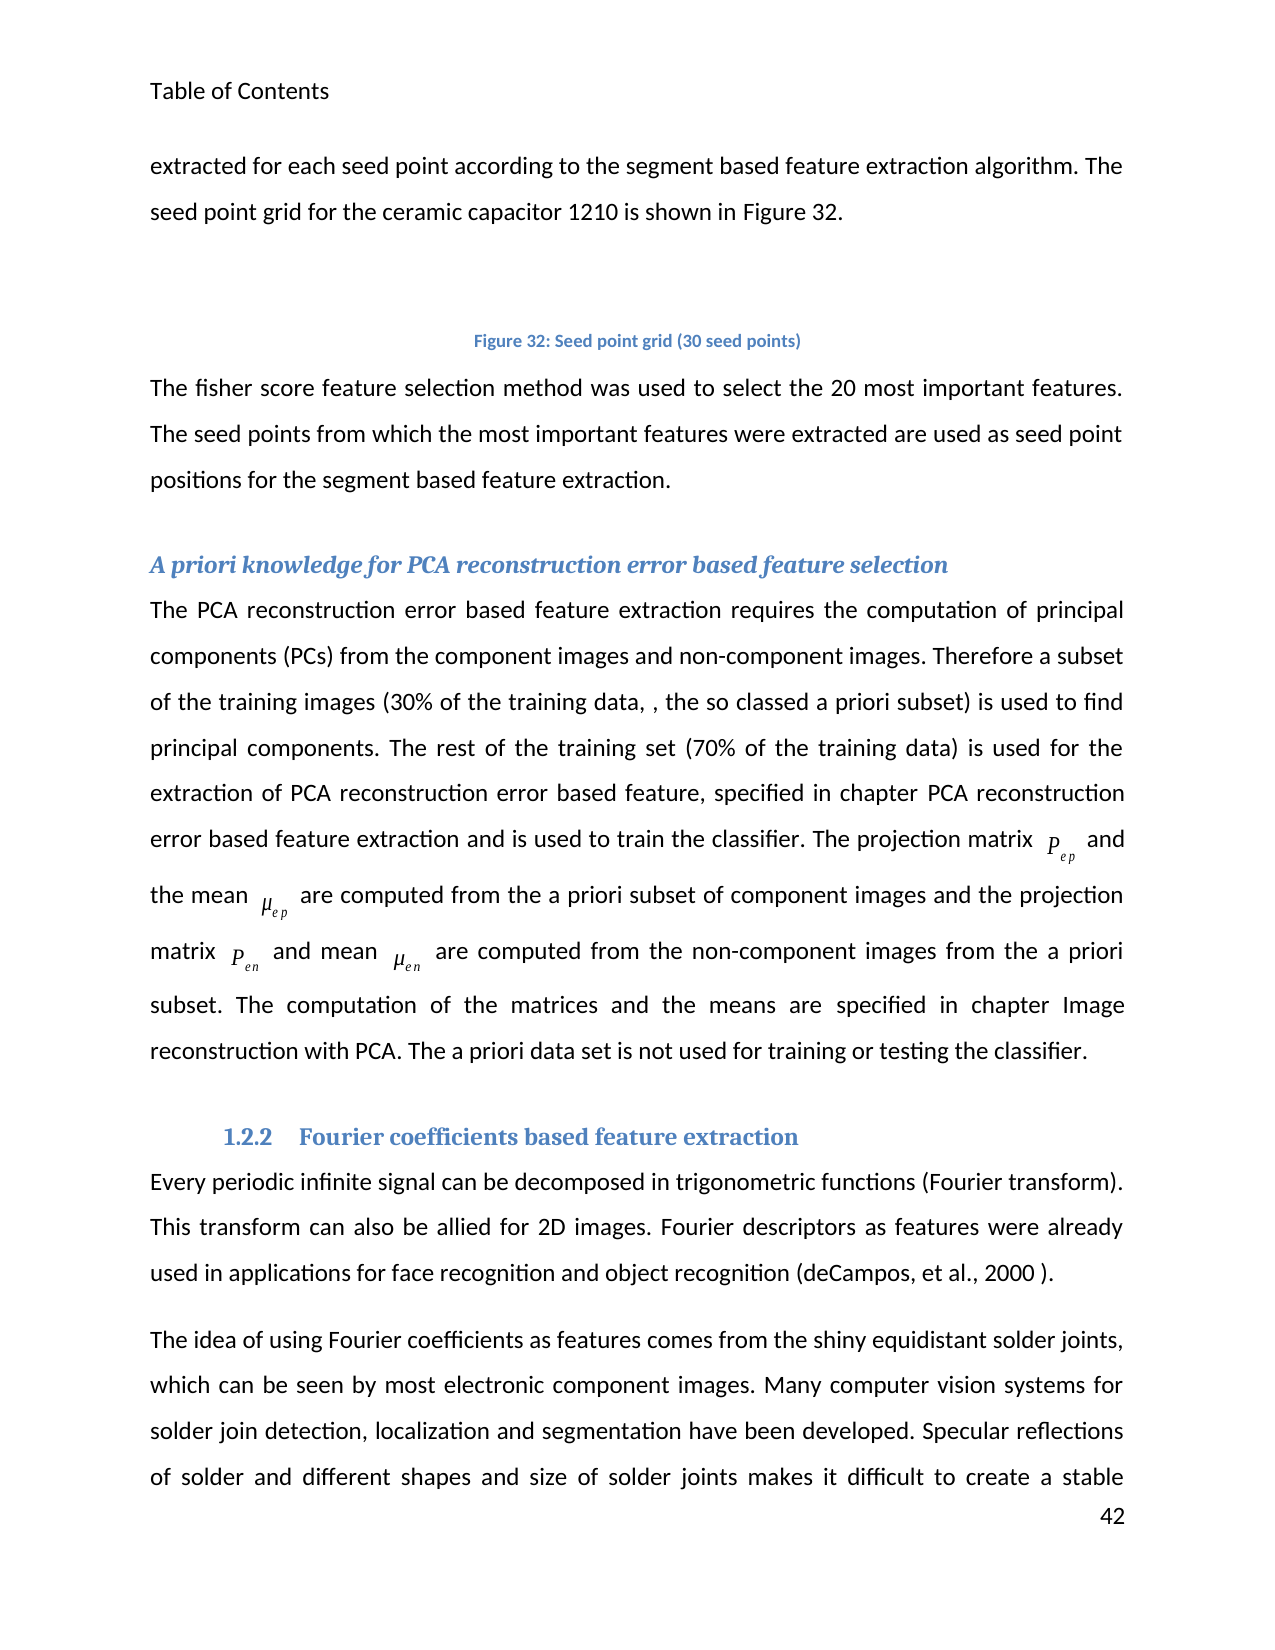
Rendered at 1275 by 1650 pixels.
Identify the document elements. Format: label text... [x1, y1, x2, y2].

subtitle A priori knowledge for PCA reconstruction error based feature selection [150, 551, 1125, 580]
text Every periodic infinite signal can be decomposed in trigonometric functions (Fourier transform). This transform can also be allied for 2D images. Fourier descriptors as features were already used in applications for face recognition and object recognition (deCampos, et al., 2000 ). [150, 1166, 1125, 1288]
text extracted for each seed point according to the segment based feature extraction algorithm. The seed point grid for the ceramic capacitor 1210 is shown in Figure 32. [150, 150, 1125, 226]
text Figure 32: Seed point grid (30 seed points) [150, 329, 1125, 352]
text The fisher score feature selection method was used to select the 20 most important features. The seed points from which the most important features were extracted are used as seed point positions for the segment based feature extraction. [150, 373, 1125, 494]
text The PCA reconstruction error based feature extraction requires the computation of principal components (PCs) from the component images and non-component images. Therefore a subset of the training images (30% of the training data, , the so classed a priori subset) is used to find principal components. The rest of the training set (70% of the training data) is used for the extraction of PCA reconstruction error based feature, specified in chapter PCA reconstruction error based feature extraction and is used to train the classifier. The projection matrix and the mean are computed from the a priori subset of component images and the projection matrix and mean are computed from the non-component images from the a priori subset. The computation of the matrices and the means are specified in chapter Image reconstruction with PCA. The a priori data set is not used for training or testing the classifier. [150, 594, 1125, 1066]
subtitle Fourier coefficients based feature extraction [224, 1123, 1125, 1151]
text The idea of using Fourier coefficients as features comes from the shiny equidistant solder joints, which can be seen by most electronic component images. Many computer vision systems for solder join detection, localization and segmentation have been developed. Specular reflections of solder and different shapes and size of solder joints makes it difficult to create a stable [150, 1324, 1125, 1491]
